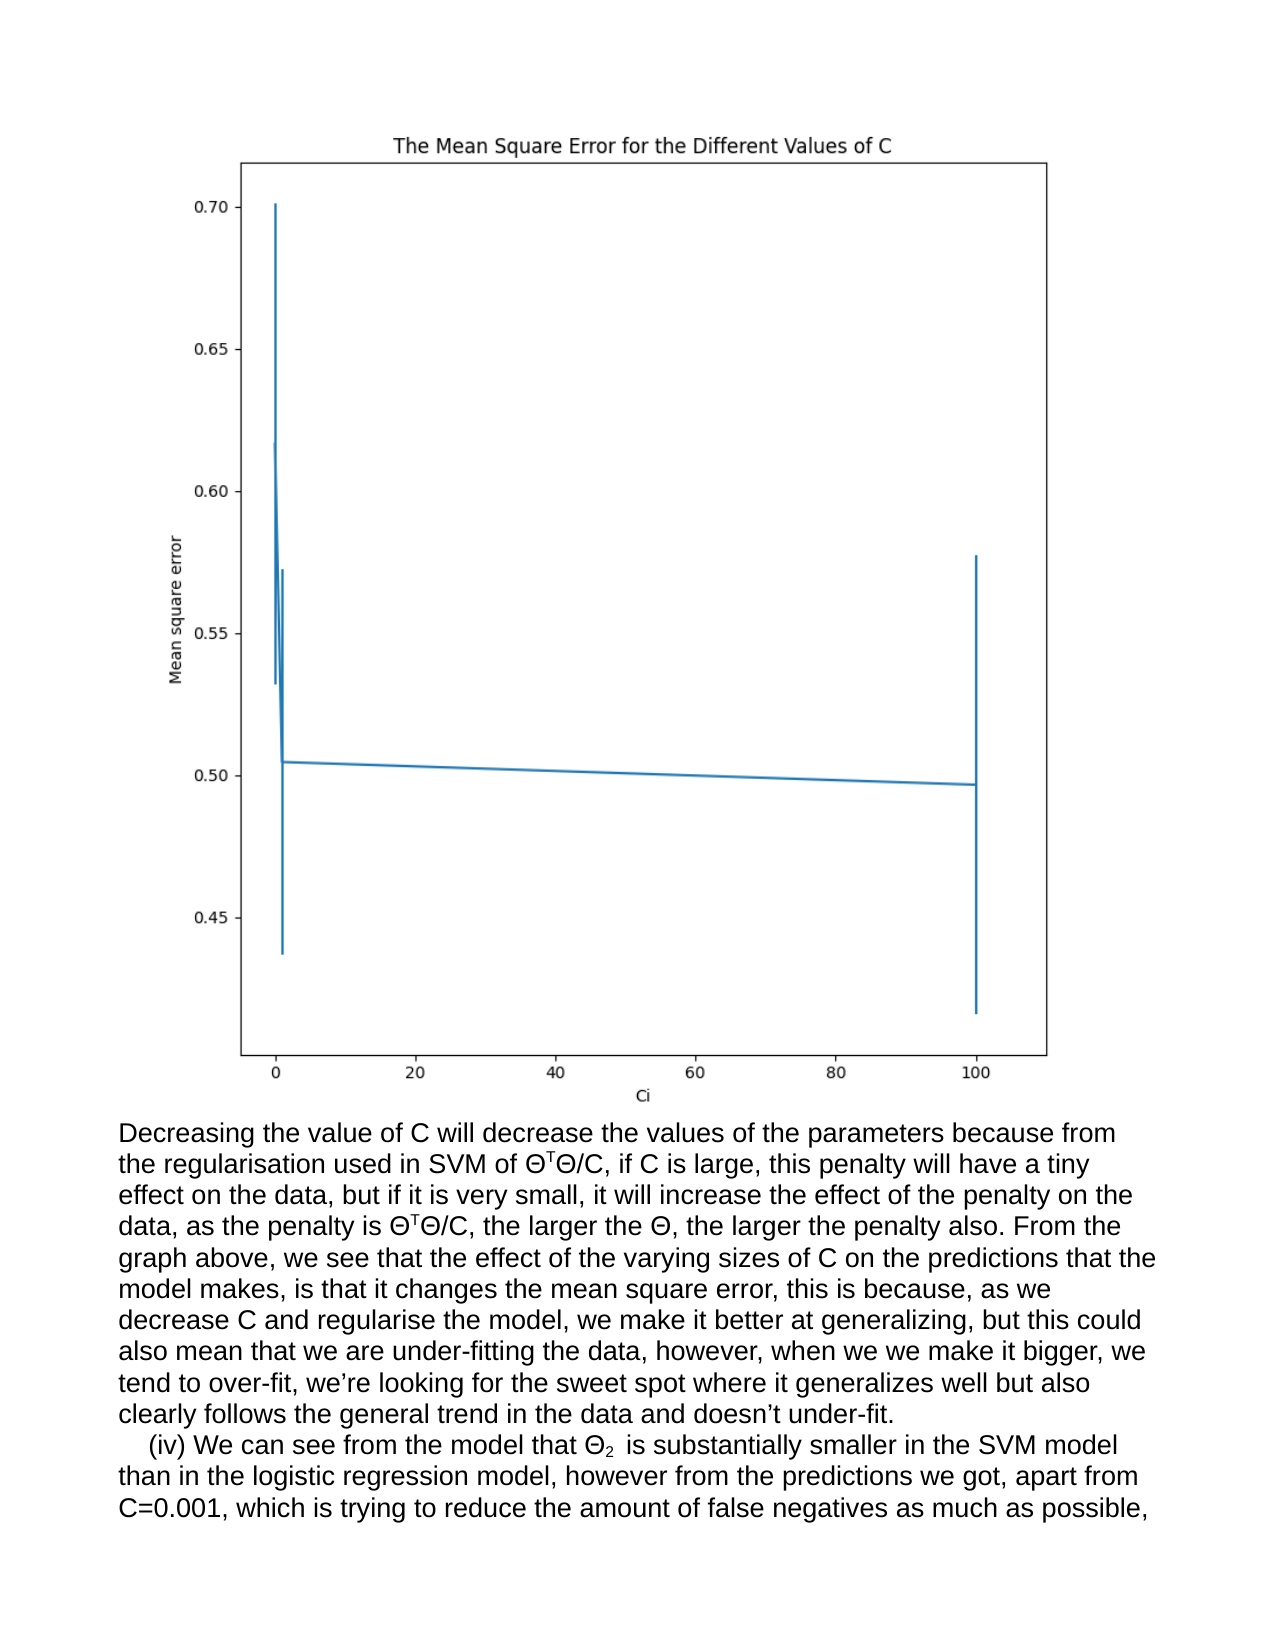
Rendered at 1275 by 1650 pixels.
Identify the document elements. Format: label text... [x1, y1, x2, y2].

text Decreasing the value of C will decrease the values of the parameters because from the regularisation used in SVM of ΘTΘ/C, if C is large, this penalty will have a tiny effect on the data, but if it is very small, it will increase the effect of the penalty on the data, as the penalty is ΘTΘ/C, the larger the Θ, the larger the penalty also. From the graph above, we see that the effect of the varying sizes of C on the predictions that the model makes, is that it changes the mean square error, this is because, as we decrease C and regularise the model, we make it better at generalizing, but this could also mean that we are under-fitting the data, however, when we we make it bigger, we tend to over-fit, we’re looking for the sweet spot where it generalizes well but also clearly follows the general trend in the data and doesn’t under-fit. [118, 118, 1157, 1429]
text (iv) We can see from the model that Θ2 is substantially smaller in the SVM model than in the logistic regression model, however from the predictions we got, apart from C=0.001, which is trying to reduce the amount of false negatives as much as possible, [118, 1429, 1157, 1523]
picture [153, 127, 1072, 1117]
